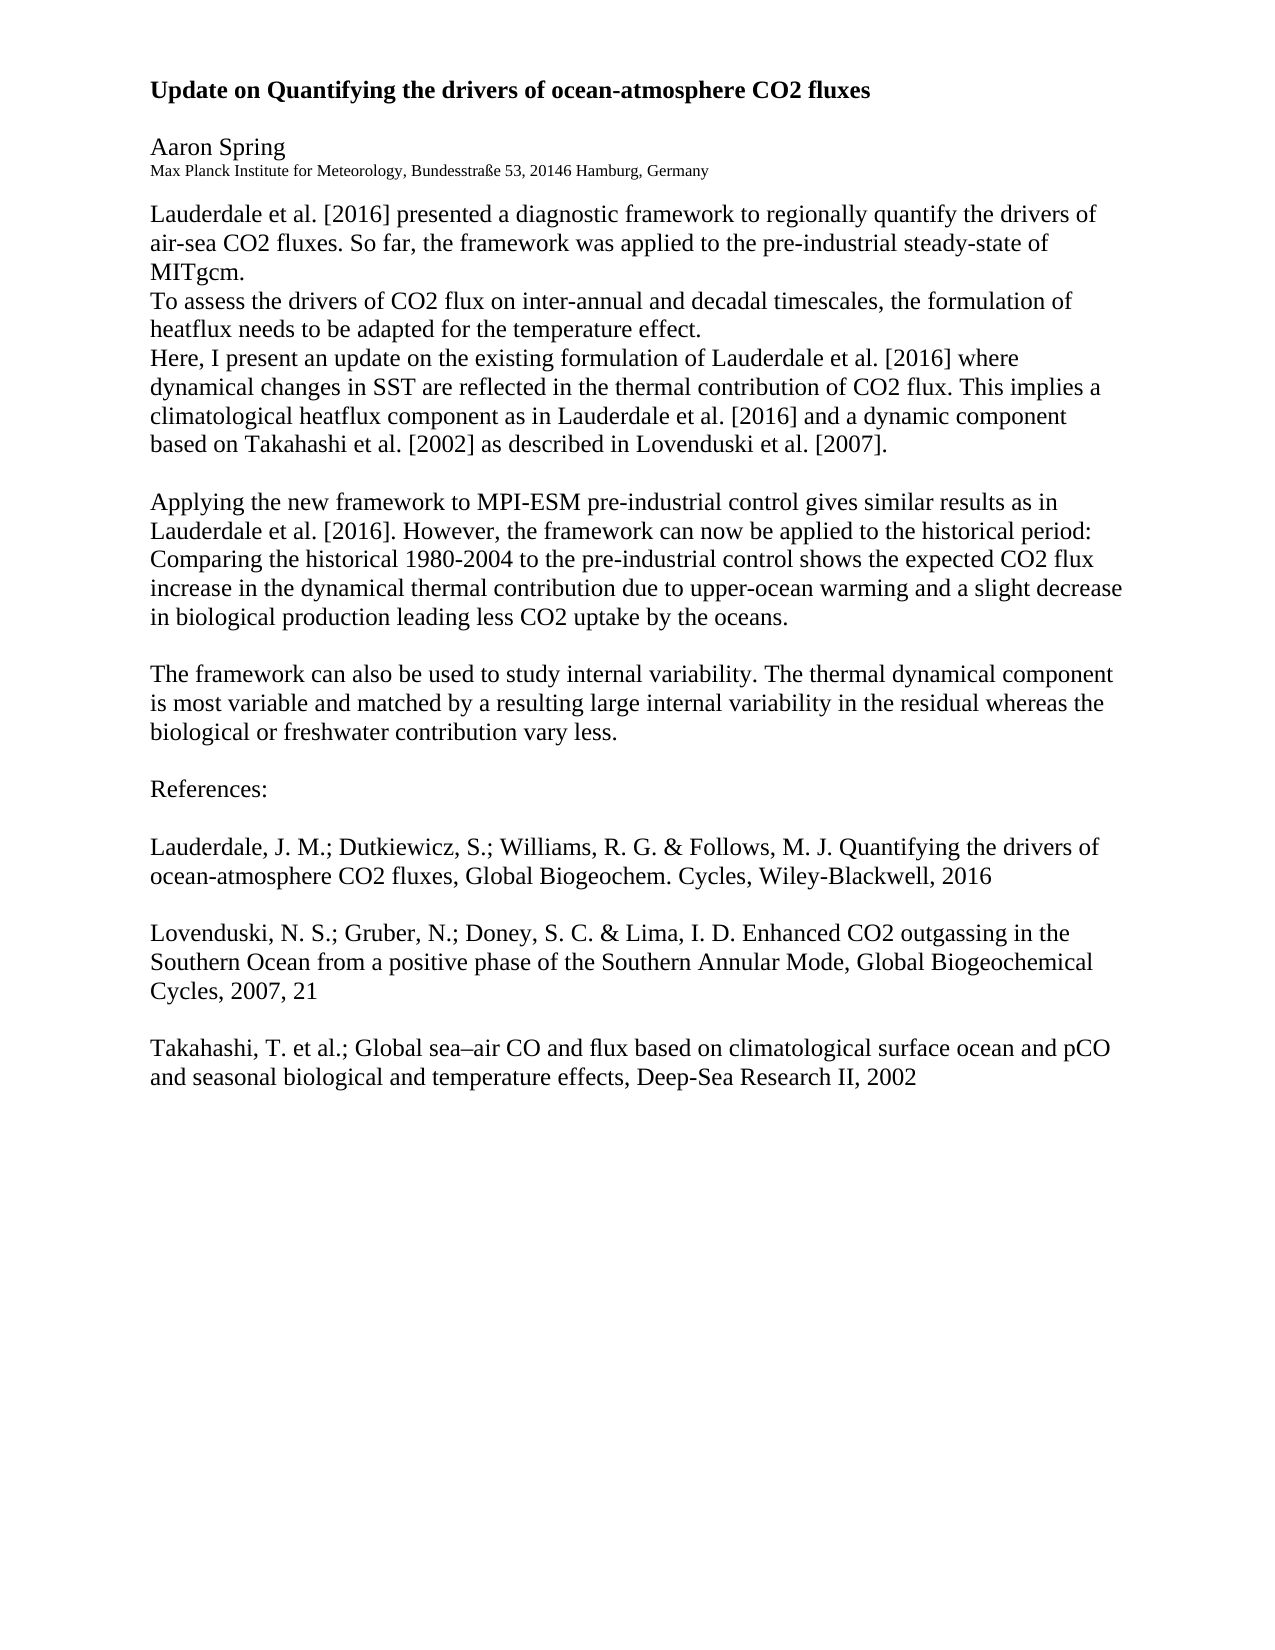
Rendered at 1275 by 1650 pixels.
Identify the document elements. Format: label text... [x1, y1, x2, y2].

text Max Planck Institute for Meteorology, Bundesstraße 53, 20146 Hamburg, Germany [150, 161, 1125, 180]
text Takahashi, T. et al.; Global sea–air CO and ﬂux based on climatological surface ocean and pCO and seasonal biological and temperature effects, Deep-Sea Research II, 2002 [150, 1033, 1125, 1091]
text Here, I present an update on the existing formulation of Lauderdale et al. [2016] where dynamical changes in SST are reflected in the thermal contribution of CO2 flux. This implies a climatological heatflux component as in Lauderdale et al. [2016] and a dynamic component based on Takahashi et al. [2002] as described in Lovenduski et al. [2007]. [150, 343, 1125, 458]
text To assess the drivers of CO2 flux on inter-annual and decadal timescales, the formulation of heatflux needs to be adapted for the temperature effect. [150, 286, 1125, 343]
text Lauderdale et al. [2016] presented a diagnostic framework to regionally quantify the drivers of air-sea CO2 fluxes. So far, the framework was applied to the pre-industrial steady-state of MITgcm. [150, 199, 1125, 286]
text Lovenduski, N. S.; Gruber, N.; Doney, S. C. & Lima, I. D. Enhanced CO2 outgassing in the Southern Ocean from a positive phase of the Southern Annular Mode, Global Biogeochemical Cycles, 2007, 21 [150, 918, 1125, 1004]
text References: [150, 774, 1125, 803]
text Applying the new framework to MPI-ESM pre-industrial control gives similar results as in Lauderdale et al. [2016]. However, the framework can now be applied to the historical period: Comparing the historical 1980-2004 to the pre-industrial control shows the expected CO2 flux increase in the dynamical thermal contribution due to upper-ocean warming and a slight decrease in biological production leading less CO2 uptake by the oceans. [150, 487, 1125, 631]
text Update on Quantifying the drivers of ocean-atmosphere CO2 fluxes [150, 75, 1125, 104]
text Lauderdale, J. M.; Dutkiewicz, S.; Williams, R. G. & Follows, M. J. Quantifying the drivers of ocean-atmosphere CO2 fluxes, Global Biogeochem. Cycles, Wiley-Blackwell, 2016 [150, 832, 1125, 889]
text Aaron Spring [150, 132, 1125, 161]
text The framework can also be used to study internal variability. The thermal dynamical component is most variable and matched by a resulting large internal variability in the residual whereas the biological or freshwater contribution vary less. [150, 659, 1125, 746]
